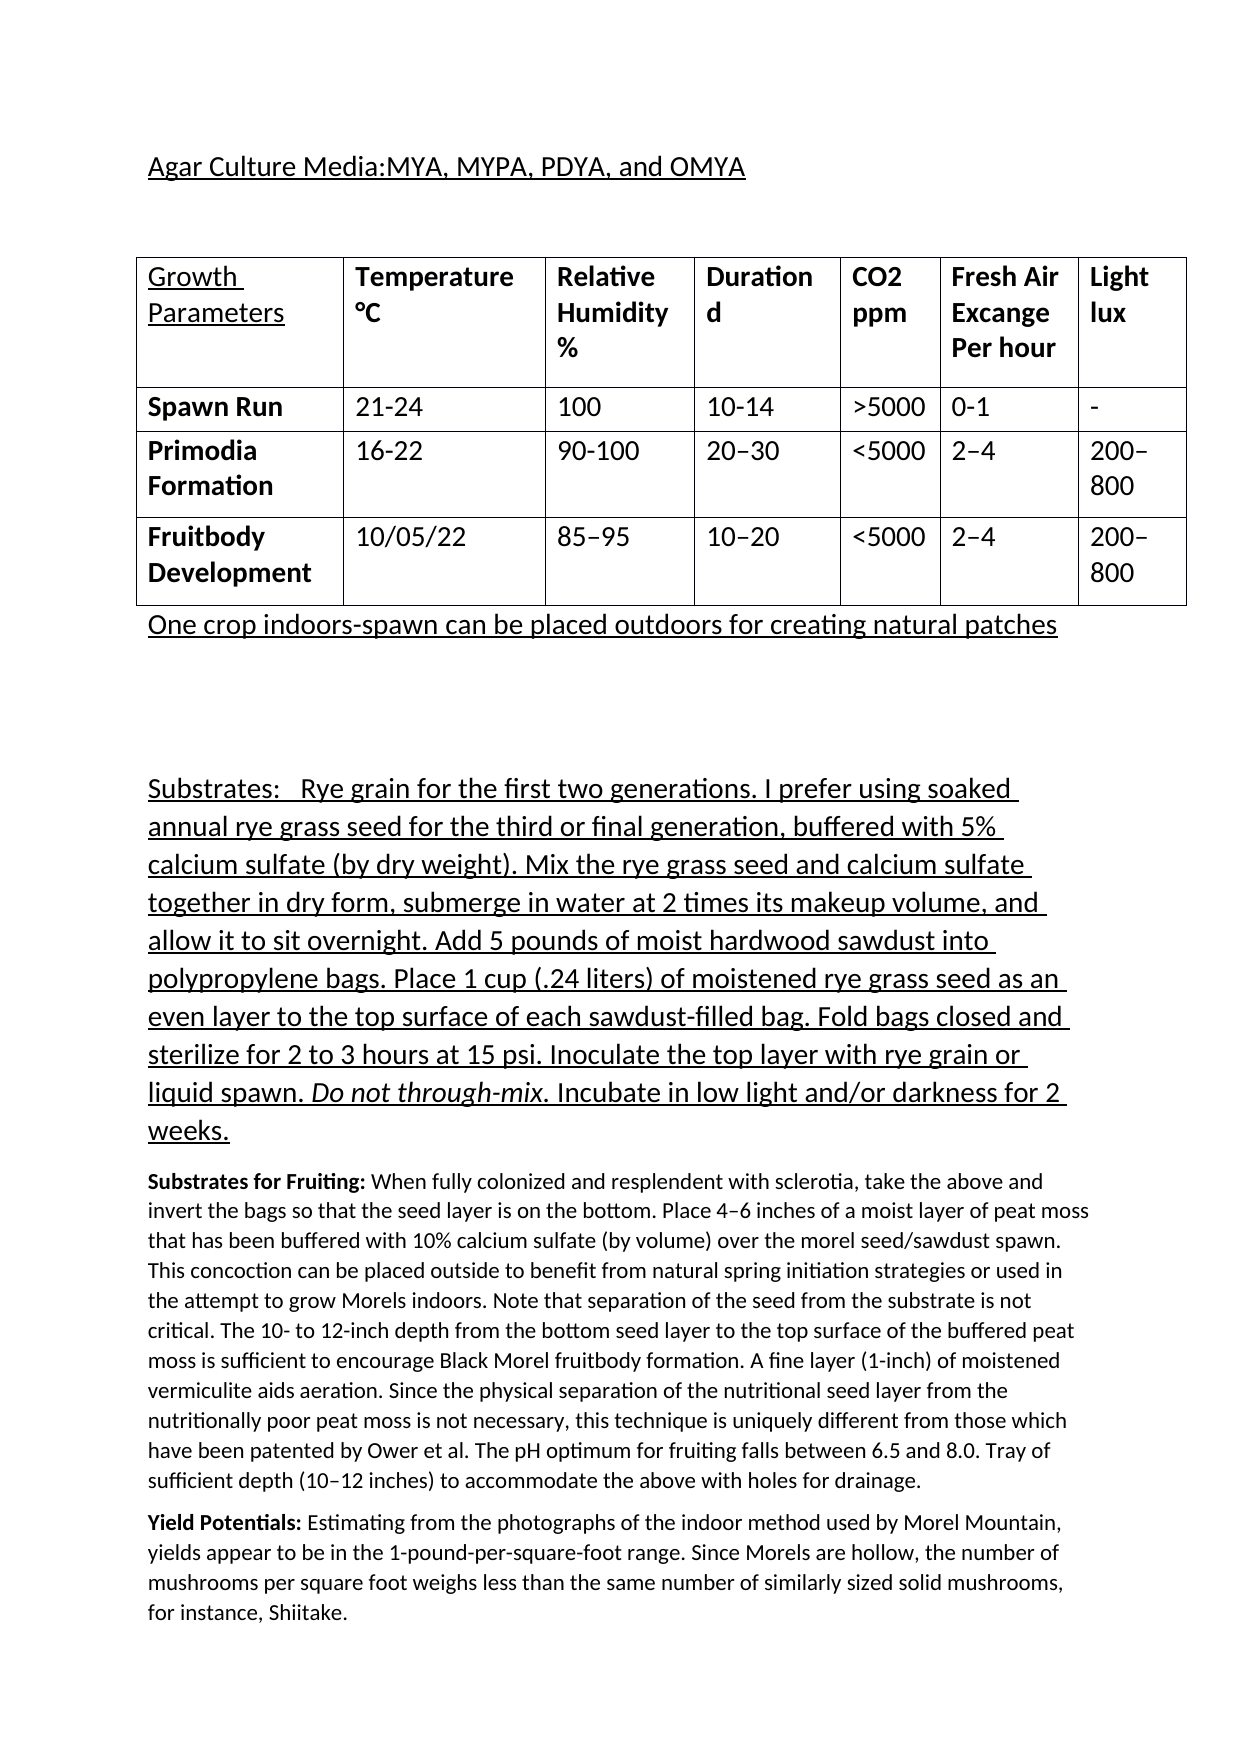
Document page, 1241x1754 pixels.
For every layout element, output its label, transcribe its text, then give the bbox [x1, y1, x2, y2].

table_cell - [1079, 388, 1186, 431]
table_cell 16-22 [344, 432, 545, 517]
table_cell 200–800 [1079, 432, 1186, 517]
table_cell 2–4 [941, 432, 1078, 517]
table_cell 05.10.22 [344, 518, 545, 605]
table_cell 85–95 [546, 518, 694, 605]
table_header Temperature °C [344, 258, 545, 387]
text Agar Culture Media:MYA, MYPA, PDYA, and OMYA [148, 148, 1093, 183]
text Substrates: Rye grain for the first two generations. I prefer using soaked annual rye grass seed for the third or final generation, buffered with 5% calcium sulfate (by dry weight). Mix the rye grass seed and calcium sulfate together in dry form, submerge in water at 2 times its makeup volume, and allow it to sit overnight. Add 5 pounds of moist hardwood sawdust into polypropylene bags. Place 1 cup (.24 liters) of moistened rye grass seed as an even layer to the top surface of each sawdust-filled bag. Fold bags closed and sterilize for 2 to 3 hours at 15 psi. Inoculate the top layer with rye grain or liquid spawn. Do not through-mix. Incubate in low light and/or darkness for 2 weeks. [148, 770, 1093, 1148]
table_cell 10–20 [695, 518, 840, 605]
table_cell <5000 [841, 432, 940, 517]
table_cell <5000 [841, 518, 940, 605]
table_header Duration d [695, 258, 840, 387]
text One crop indoors-spawn can be placed outdoors for creating natural patches [148, 606, 1093, 641]
table_cell 21-24 [344, 388, 545, 431]
table_cell Primodia Formation [137, 432, 343, 517]
table_cell Fruitbody Development [137, 518, 343, 605]
table_cell 2–4 [941, 518, 1078, 605]
text Yield Potentials: Estimating from the photographs of the indoor method used by Morel Mountain, yields appear to be in the 1-pound-per-square-foot range. Since Morels are hollow, the number of mushrooms per square foot weighs less than the same number of similarly sized solid mushrooms, for instance, Shiitake. [148, 1508, 1093, 1626]
table_cell 100 [546, 388, 694, 431]
text Substrates for Fruiting: When fully colonized and resplendent with sclerotia, take the above and invert the bags so that the seed layer is on the bottom. Place 4–6 inches of a moist layer of peat moss that has been buffered with 10% calcium sulfate (by volume) over the morel seed/sawdust spawn. This concoction can be placed outside to benefit from natural spring initiation strategies or used in the attempt to grow Morels indoors. Note that separation of the seed from the substrate is not critical. The 10- to 12-inch depth from the bottom seed layer to the top surface of the buffered peat moss is sufficient to encourage Black Morel fruitbody formation. A fine layer (1-inch) of moistened vermiculite aids aeration. Since the physical separation of the nutritional seed layer from the nutritionally poor peat moss is not necessary, this technique is uniquely different from those which have been patented by Ower et al. The pH optimum for fruiting falls between 6.5 and 8.0. Tray of sufficient depth (10–12 inches) to accommodate the above with holes for drainage. [148, 1167, 1093, 1494]
table_header CO2 ppm [841, 258, 940, 387]
table_header Growth Parameters [137, 258, 343, 387]
table_cell 10-14 [695, 388, 840, 431]
table_cell 20–30 [695, 432, 840, 517]
table_cell >5000 [841, 388, 940, 431]
table_header Light lux [1079, 258, 1186, 387]
table_cell 90-100 [546, 432, 694, 517]
table_cell 0-1 [941, 388, 1078, 431]
table_cell 200–800 [1079, 518, 1186, 605]
table_header Relative Humidity % [546, 258, 694, 387]
table_header Fresh Air Excange Per hour [941, 258, 1078, 387]
table_cell Spawn Run [137, 388, 343, 431]
